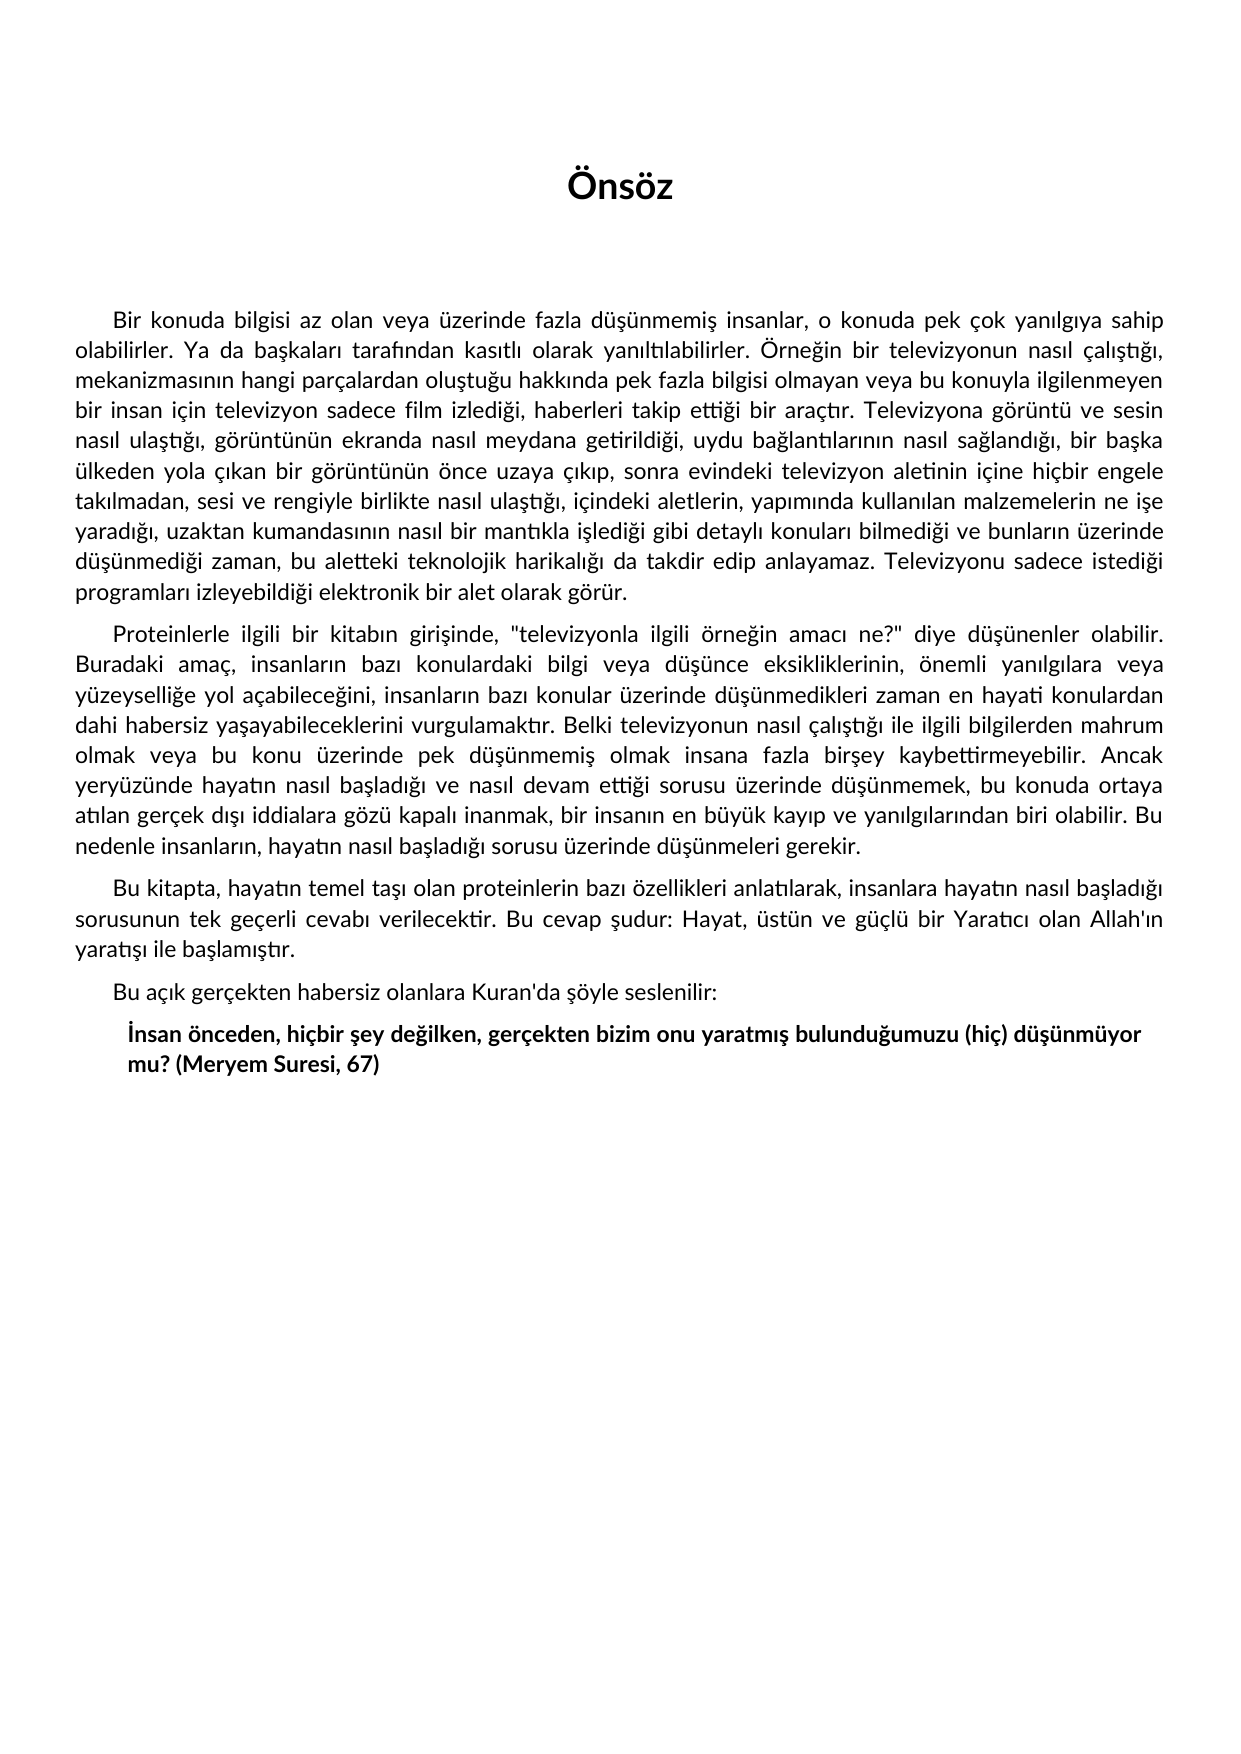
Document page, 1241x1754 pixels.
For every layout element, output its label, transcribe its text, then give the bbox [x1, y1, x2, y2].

text Bu kitapta, hayatın temel taşı olan proteinlerin bazı özellikleri anlatılarak, insanlara hayatın nasıl başladığı sorusunun tek geçerli cevabı verilecektir. Bu cevap şudur: Hayat, üstün ve güçlü bir Yaratıcı olan Allah'ın yaratışı ile başlamıştır. [75, 874, 1165, 962]
text Bir konuda bilgisi az olan veya üzerinde fazla düşünmemiş insanlar, o konuda pek çok yanılgıya sahip olabilirler. Ya da başkaları tarafından kasıtlı olarak yanıltılabilirler. Örneğin bir televizyonun nasıl çalıştığı, mekanizmasının hangi parçalardan oluştuğu hakkında pek fazla bilgisi olmayan veya bu konuyla ilgilenmeyen bir insan için televizyon sadece film izlediği, haberleri takip ettiği bir araçtır. Televizyona görüntü ve sesin nasıl ulaştığı, görüntünün ekranda nasıl meydana getirildiği, uydu bağlantılarının nasıl sağlandığı, bir başka ülkeden yola çıkan bir görüntünün önce uzaya çıkıp, sonra evindeki televizyon aletinin içine hiçbir engele takılmadan, sesi ve rengiyle birlikte nasıl ulaştığı, içindeki aletlerin, yapımında kullanılan malzemelerin ne işe yaradığı, uzaktan kumandasının nasıl bir mantıkla işlediği gibi detaylı konuları bilmediği ve bunların üzerinde düşünmediği zaman, bu aletteki teknolojik harikalığı da takdir edip anlayamaz. Televizyonu sadece istediği programları izleyebildiği elektronik bir alet olarak görür. [75, 305, 1165, 605]
text İnsan önceden, hiçbir şey değilken, gerçekten bizim onu yaratmış bulunduğumuzu (hiç) düşünmüyor mu? (Meryem Suresi, 67) [127, 1020, 1143, 1078]
text Proteinlerle ilgili bir kitabın girişinde, "televizyonla ilgili örneğin amacı ne?" diye düşünenler olabilir. Buradaki amaç, insanların bazı konulardaki bilgi veya düşünce eksikliklerinin, önemli yanılgılara veya yüzeyselliğe yol açabileceğini, insanların bazı konular üzerinde düşünmedikleri zaman en hayati konulardan dahi habersiz yaşayabileceklerini vurgulamaktır. Belki televizyonun nasıl çalıştığı ile ilgili bilgilerden mahrum olmak veya bu konu üzerinde pek düşünmemiş olmak insana fazla birşey kaybettirmeyebilir. Ancak yeryüzünde hayatın nasıl başladığı ve nasıl devam ettiği sorusu üzerinde düşünmemek, bu konuda ortaya atılan gerçek dışı iddialara gözü kapalı inanmak, bir insanın en büyük kayıp ve yanılgılarından biri olabilir. Bu nedenle insanların, hayatın nasıl başladığı sorusu üzerinde düşünmeleri gerekir. [75, 620, 1165, 859]
subtitle Önsöz [75, 162, 1165, 207]
text Bu açık gerçekten habersiz olanlara Kuran'da şöyle seslenilir: [75, 977, 1165, 1005]
